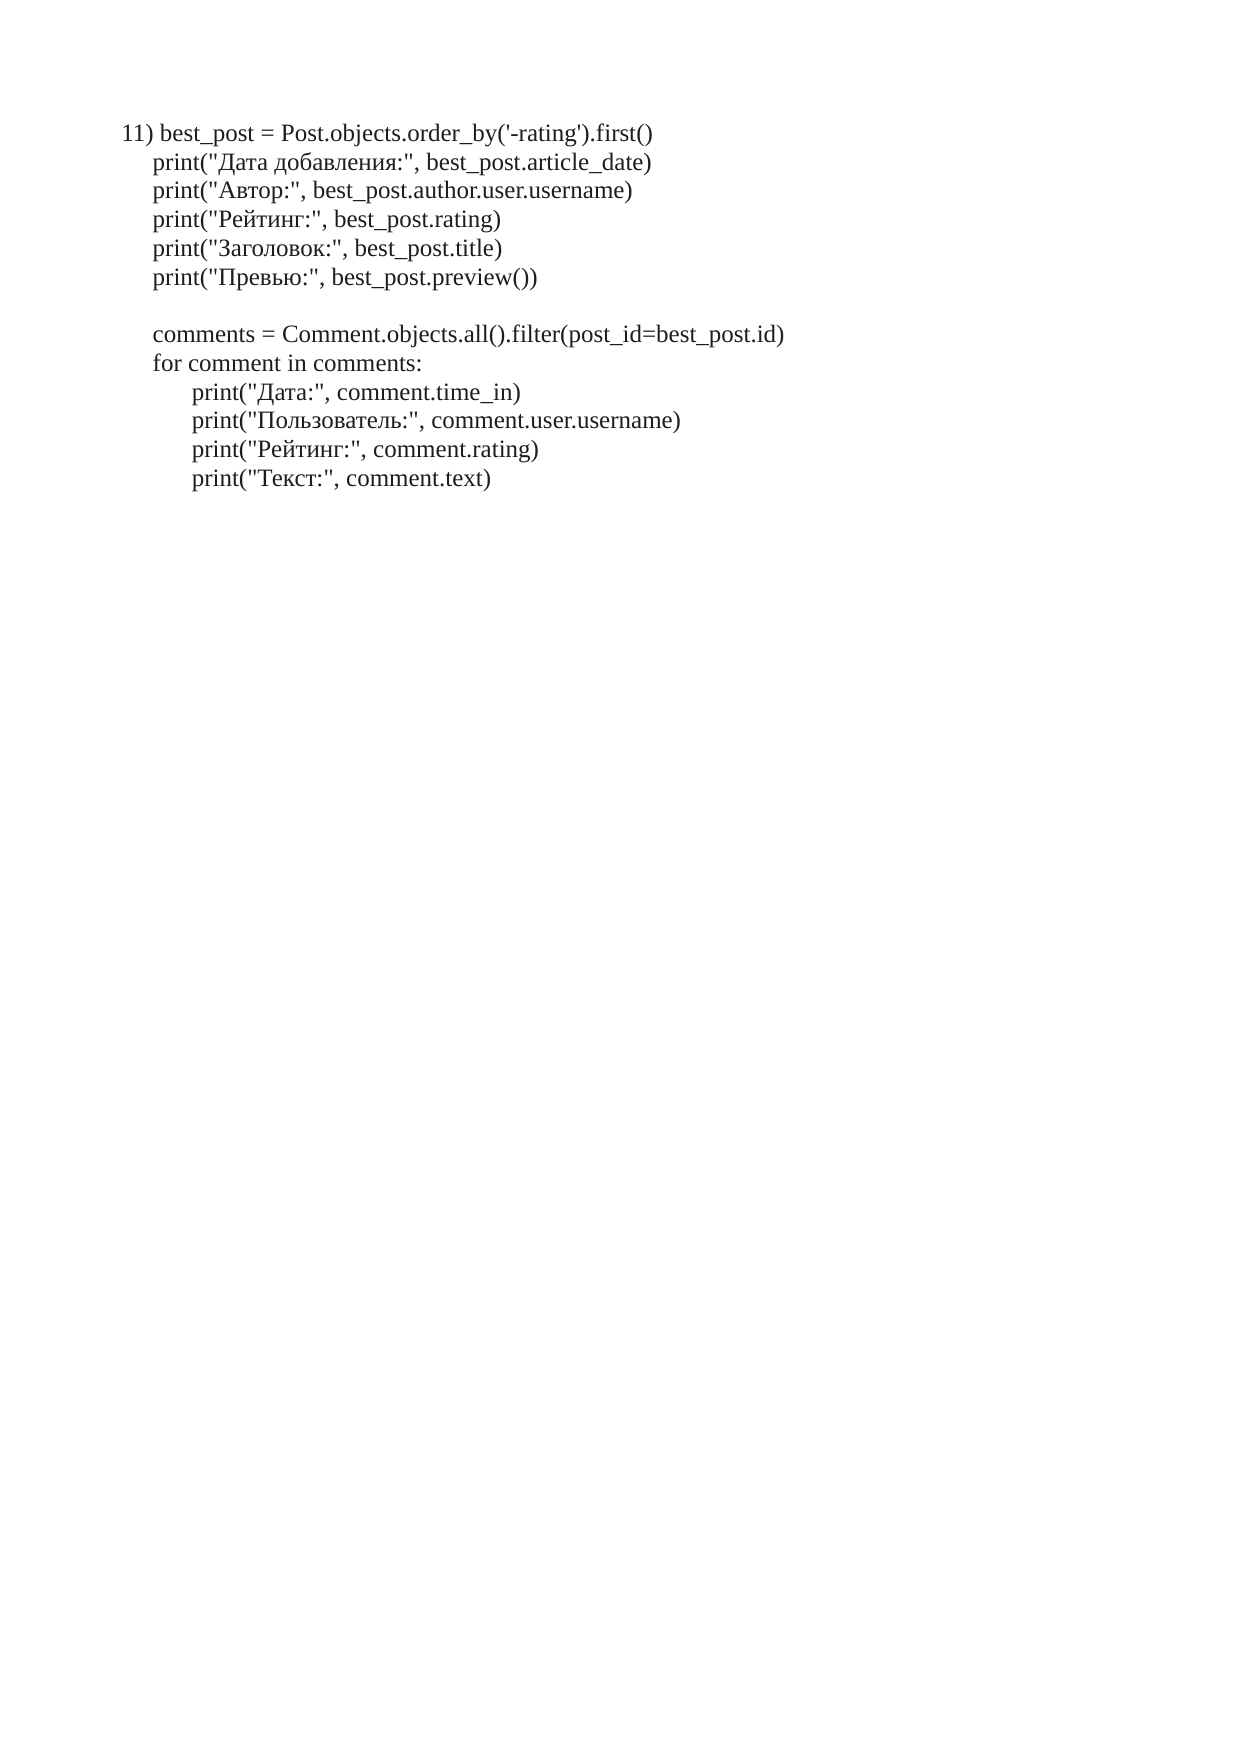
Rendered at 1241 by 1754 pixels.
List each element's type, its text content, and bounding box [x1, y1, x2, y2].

text print("Рейтинг:", best_post.rating) [118, 204, 1122, 233]
text print("Текст:", comment.text) [118, 463, 1122, 492]
text print("Рейтинг:", comment.rating) [118, 434, 1122, 463]
text for comment in comments: [118, 348, 1122, 377]
text comments = Comment.objects.all().filter(post_id=best_post.id) [118, 319, 1122, 348]
text print("Заголовок:", best_post.title) [118, 233, 1122, 262]
text print("Дата:", comment.time_in) [118, 377, 1122, 406]
text print("Пользователь:", comment.user.username) [118, 406, 1122, 434]
text print("Дата добавления:", best_post.article_date) [118, 147, 1122, 176]
text print("Превью:", best_post.preview()) [118, 262, 1122, 291]
text 11) best_post = Post.objects.order_by('-rating').first() [118, 118, 1122, 147]
text print("Автор:", best_post.author.user.username) [118, 176, 1122, 204]
